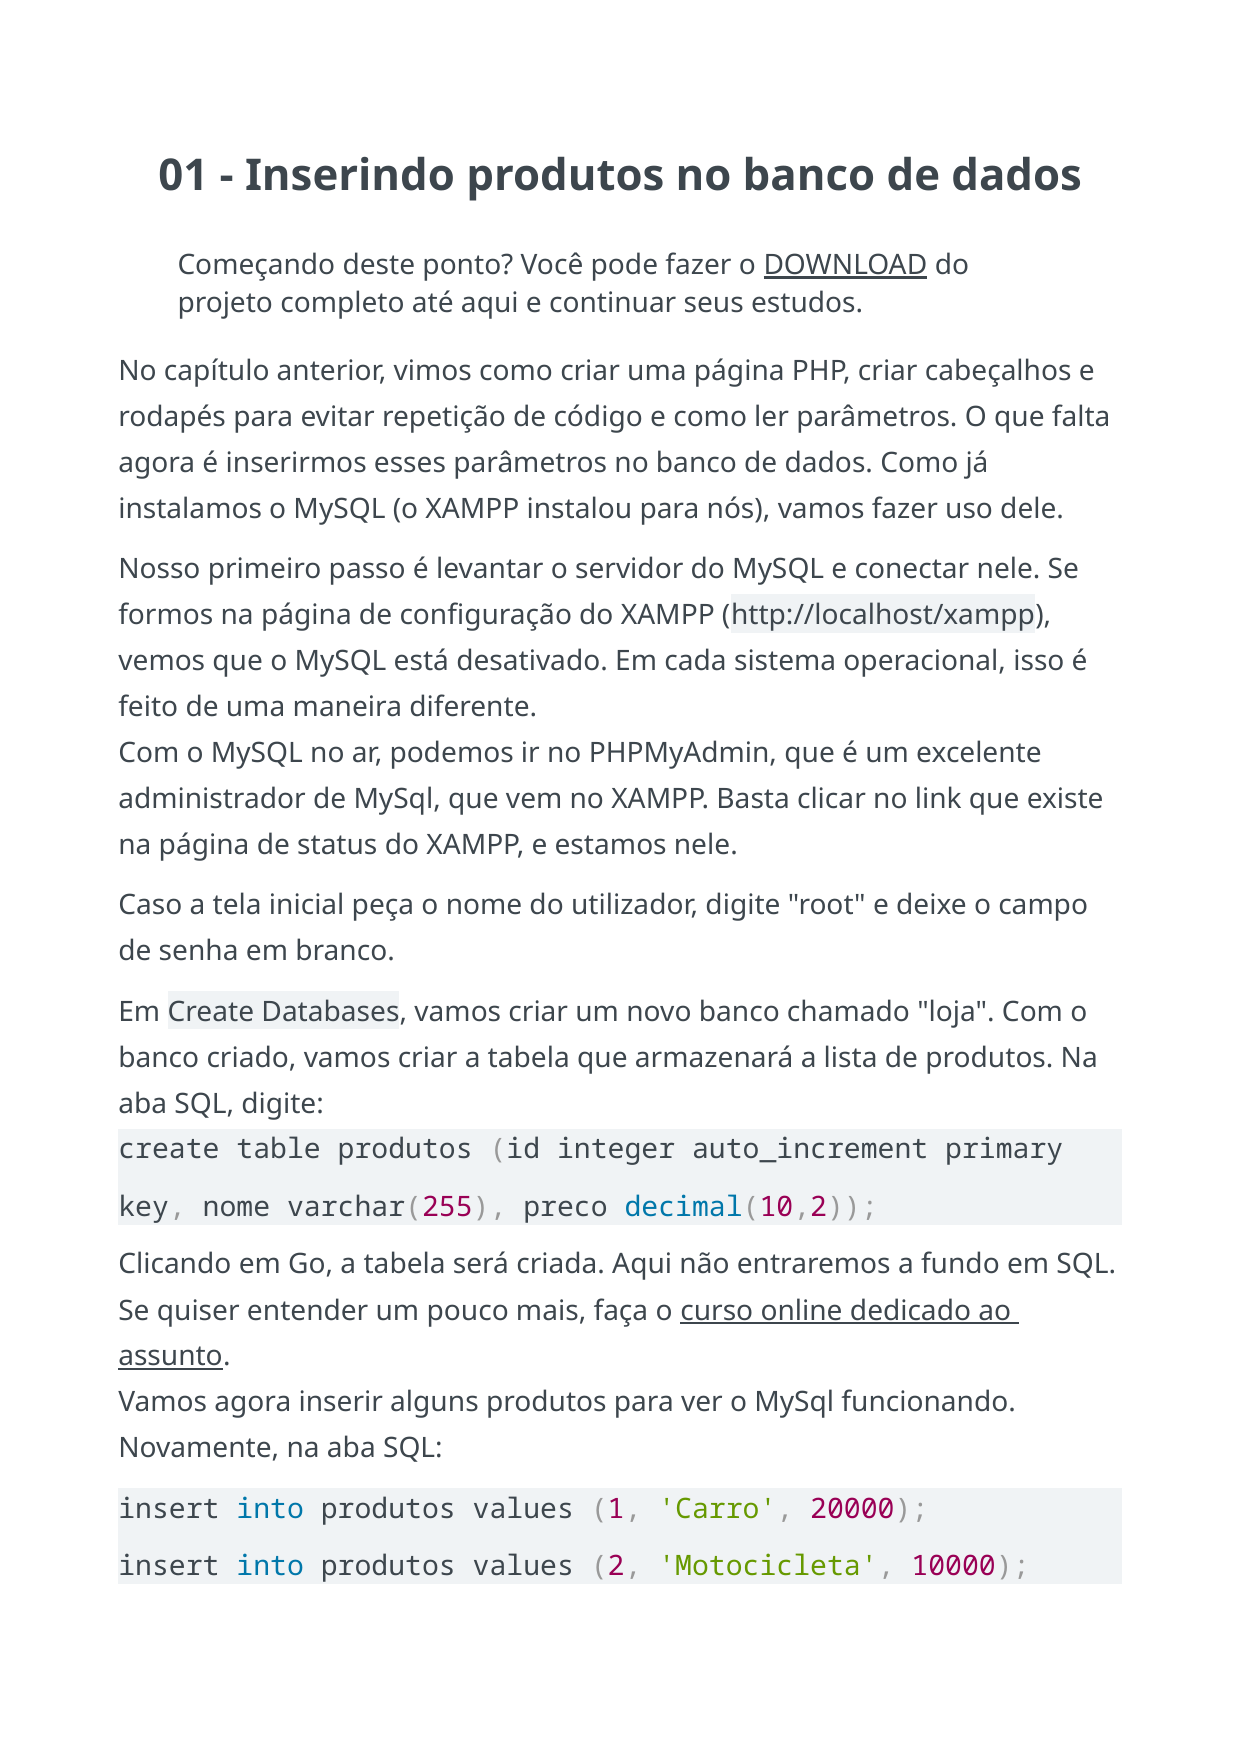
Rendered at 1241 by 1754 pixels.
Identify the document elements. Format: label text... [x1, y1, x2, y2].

text Nosso primeiro passo é levantar o servidor do MySQL e conectar nele. Se formos na página de configuração do XAMPP (http://localhost/xampp), vemos que o MySQL está desativado. Em cada sistema operacional, isso é feito de uma maneira diferente. [118, 548, 1122, 724]
text insert into produtos values (1, 'Carro', 20000); [118, 1488, 1122, 1526]
text Vamos agora inserir alguns produtos para ver o MySql funcionando. Novamente, na aba SQL: [118, 1382, 1122, 1466]
text No capítulo anterior, vimos como criar uma página PHP, criar cabeçalhos e rodapés para evitar repetição de código e como ler parâmetros. O que falta agora é inserirmos esses parâmetros no banco de dados. Como já instalamos o MySQL (o XAMPP instalou para nós), vamos fazer uso dele. [118, 350, 1122, 526]
text Com o MySQL no ar, podemos ir no PHPMyAdmin, que é um excelente administrador de MySql, que vem no XAMPP. Basta clicar no link que existe na página de status do XAMPP, e estamos nele. [118, 732, 1122, 862]
text Caso a tela inicial peça o nome do utilizador, digite "root" e deixe o campo de senha em branco. [118, 884, 1122, 969]
subtitle 01 - Inserindo produtos no banco de dados [118, 143, 1122, 203]
text Em Create Databases, vamos criar um novo banco chamado "loja". Com o banco criado, vamos criar a tabela que armazenará a lista de produtos. Na aba SQL, digite: [118, 991, 1122, 1121]
text Começando deste ponto? Você pode fazer o DOWNLOAD do projeto completo até aqui e continuar seus estudos. [177, 244, 1063, 321]
text insert into produtos values (2, 'Motocicleta', 10000); [118, 1546, 1122, 1584]
text Clicando em Go, a tabela será criada. Aqui não entraremos a fundo em SQL. Se quiser entender um pouco mais, faça o curso online dedicado ao assunto. [118, 1244, 1122, 1374]
text create table produtos (id integer auto_increment primary key, nome varchar(255), preco decimal(10,2)); [118, 1129, 1122, 1225]
